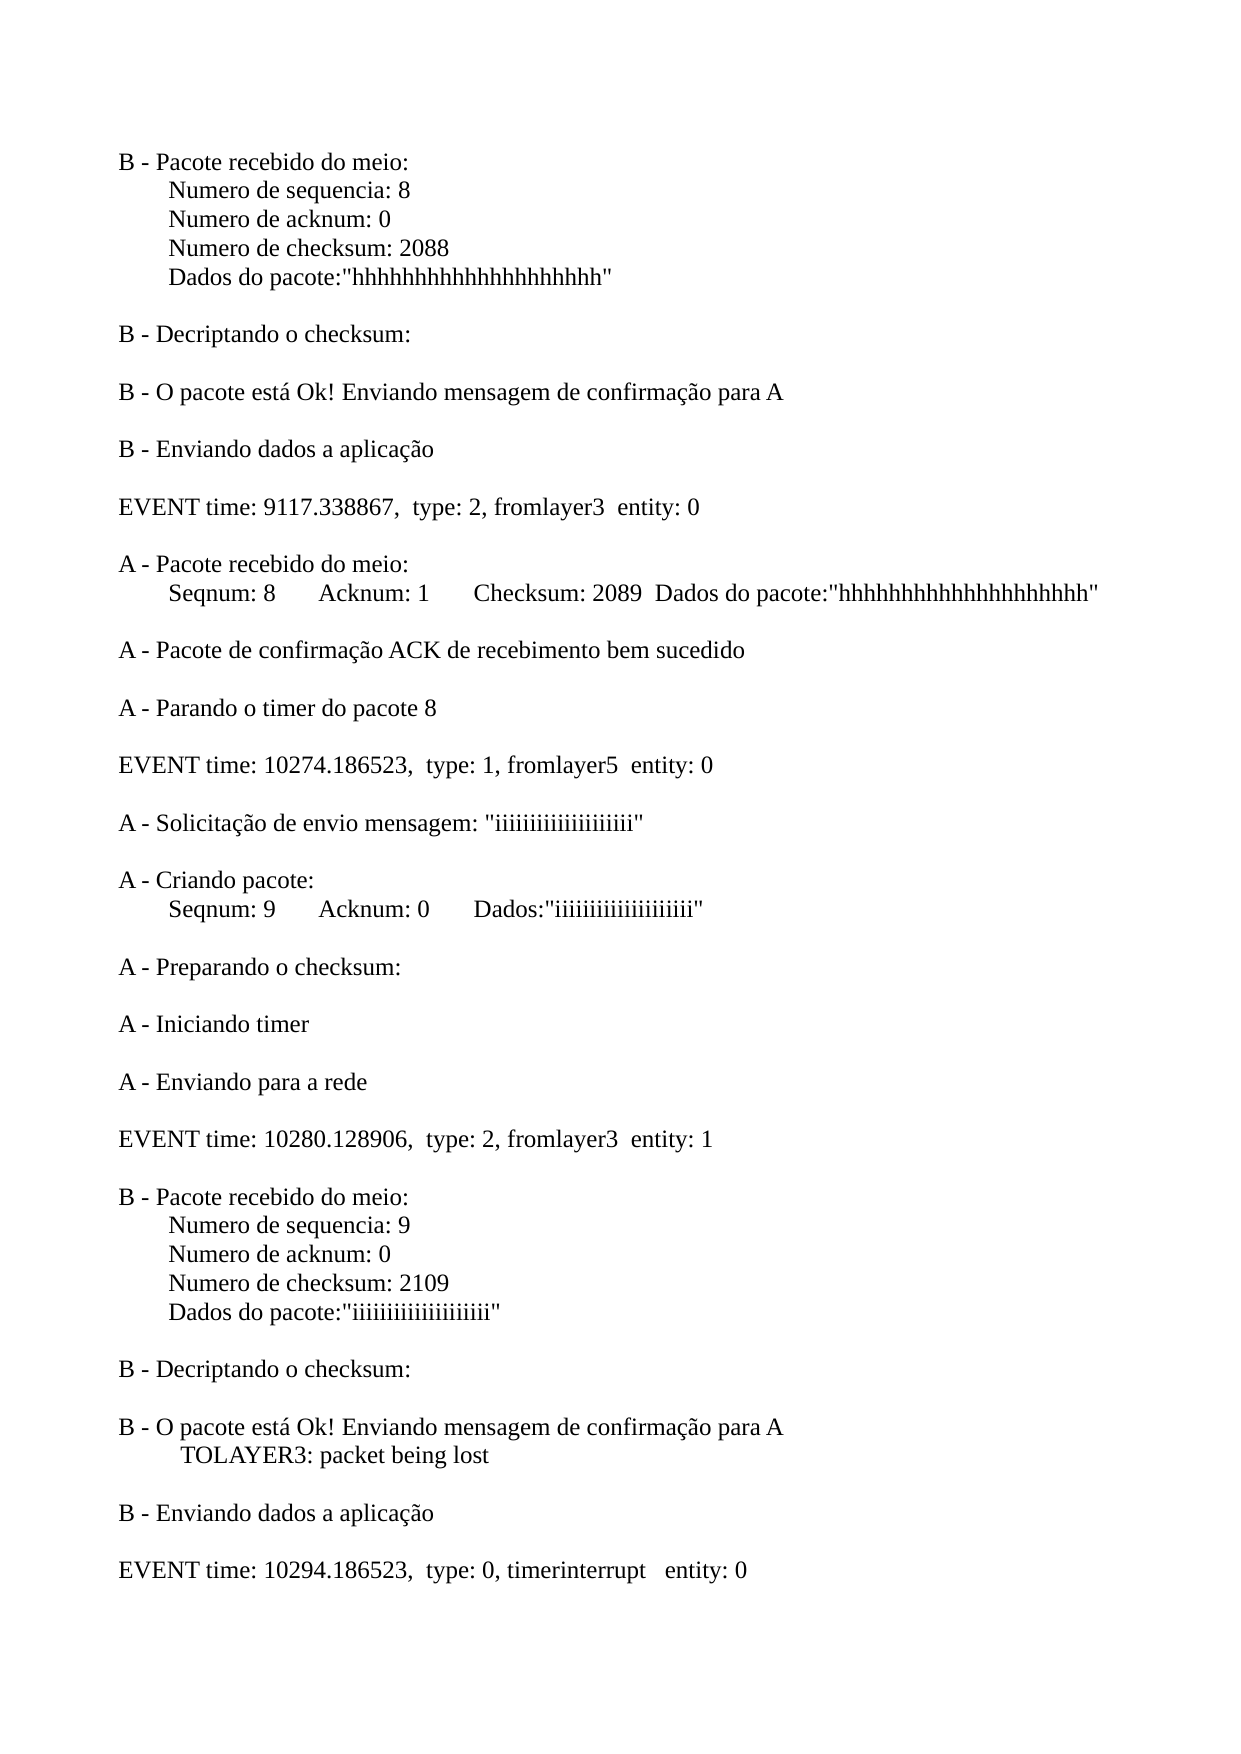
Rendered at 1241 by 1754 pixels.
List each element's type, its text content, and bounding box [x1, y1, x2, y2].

text Numero de acknum: 0 [118, 1239, 1122, 1268]
text B - Pacote recebido do meio: [118, 147, 1122, 176]
text A - Pacote de confirmação ACK de recebimento bem sucedido [118, 636, 1122, 664]
text B - Decriptando o checksum: [118, 319, 1122, 348]
text B - O pacote está Ok! Enviando mensagem de confirmação para A [118, 1412, 1122, 1441]
text A - Iniciando timer [118, 1009, 1122, 1038]
text Numero de checksum: 2088 [118, 233, 1122, 262]
text B - Pacote recebido do meio: [118, 1182, 1122, 1211]
text B - O pacote está Ok! Enviando mensagem de confirmação para A [118, 377, 1122, 406]
text EVENT time: 10280.128906, type: 2, fromlayer3 entity: 1 [118, 1124, 1122, 1153]
text Dados do pacote:"iiiiiiiiiiiiiiiiiiii" [118, 1297, 1122, 1326]
text Numero de acknum: 0 [118, 204, 1122, 233]
text B - Enviando dados a aplicação [118, 434, 1122, 463]
text Numero de checksum: 2109 [118, 1268, 1122, 1297]
text EVENT time: 10294.186523, type: 0, timerinterrupt entity: 0 [118, 1556, 1122, 1584]
text A - Solicitação de envio mensagem: "iiiiiiiiiiiiiiiiiiii" [118, 808, 1122, 837]
text A - Parando o timer do pacote 8 [118, 693, 1122, 722]
text B - Enviando dados a aplicação [118, 1498, 1122, 1527]
text A - Enviando para a rede [118, 1067, 1122, 1096]
text A - Criando pacote: [118, 866, 1122, 894]
text Numero de sequencia: 9 [118, 1211, 1122, 1239]
text A - Pacote recebido do meio: [118, 549, 1122, 578]
text TOLAYER3: packet being lost [118, 1441, 1122, 1469]
text Dados do pacote:"hhhhhhhhhhhhhhhhhhhh" [118, 262, 1122, 291]
text EVENT time: 9117.338867, type: 2, fromlayer3 entity: 0 [118, 492, 1122, 521]
text B - Decriptando o checksum: [118, 1354, 1122, 1383]
text A - Preparando o checksum: [118, 952, 1122, 981]
text Numero de sequencia: 8 [118, 176, 1122, 204]
text Seqnum: 9 Acknum: 0 Dados:"iiiiiiiiiiiiiiiiiiii" [118, 894, 1122, 923]
text EVENT time: 10274.186523, type: 1, fromlayer5 entity: 0 [118, 751, 1122, 779]
text Seqnum: 8 Acknum: 1 Checksum: 2089 Dados do pacote:"hhhhhhhhhhhhhhhhhhhh" [118, 578, 1122, 607]
